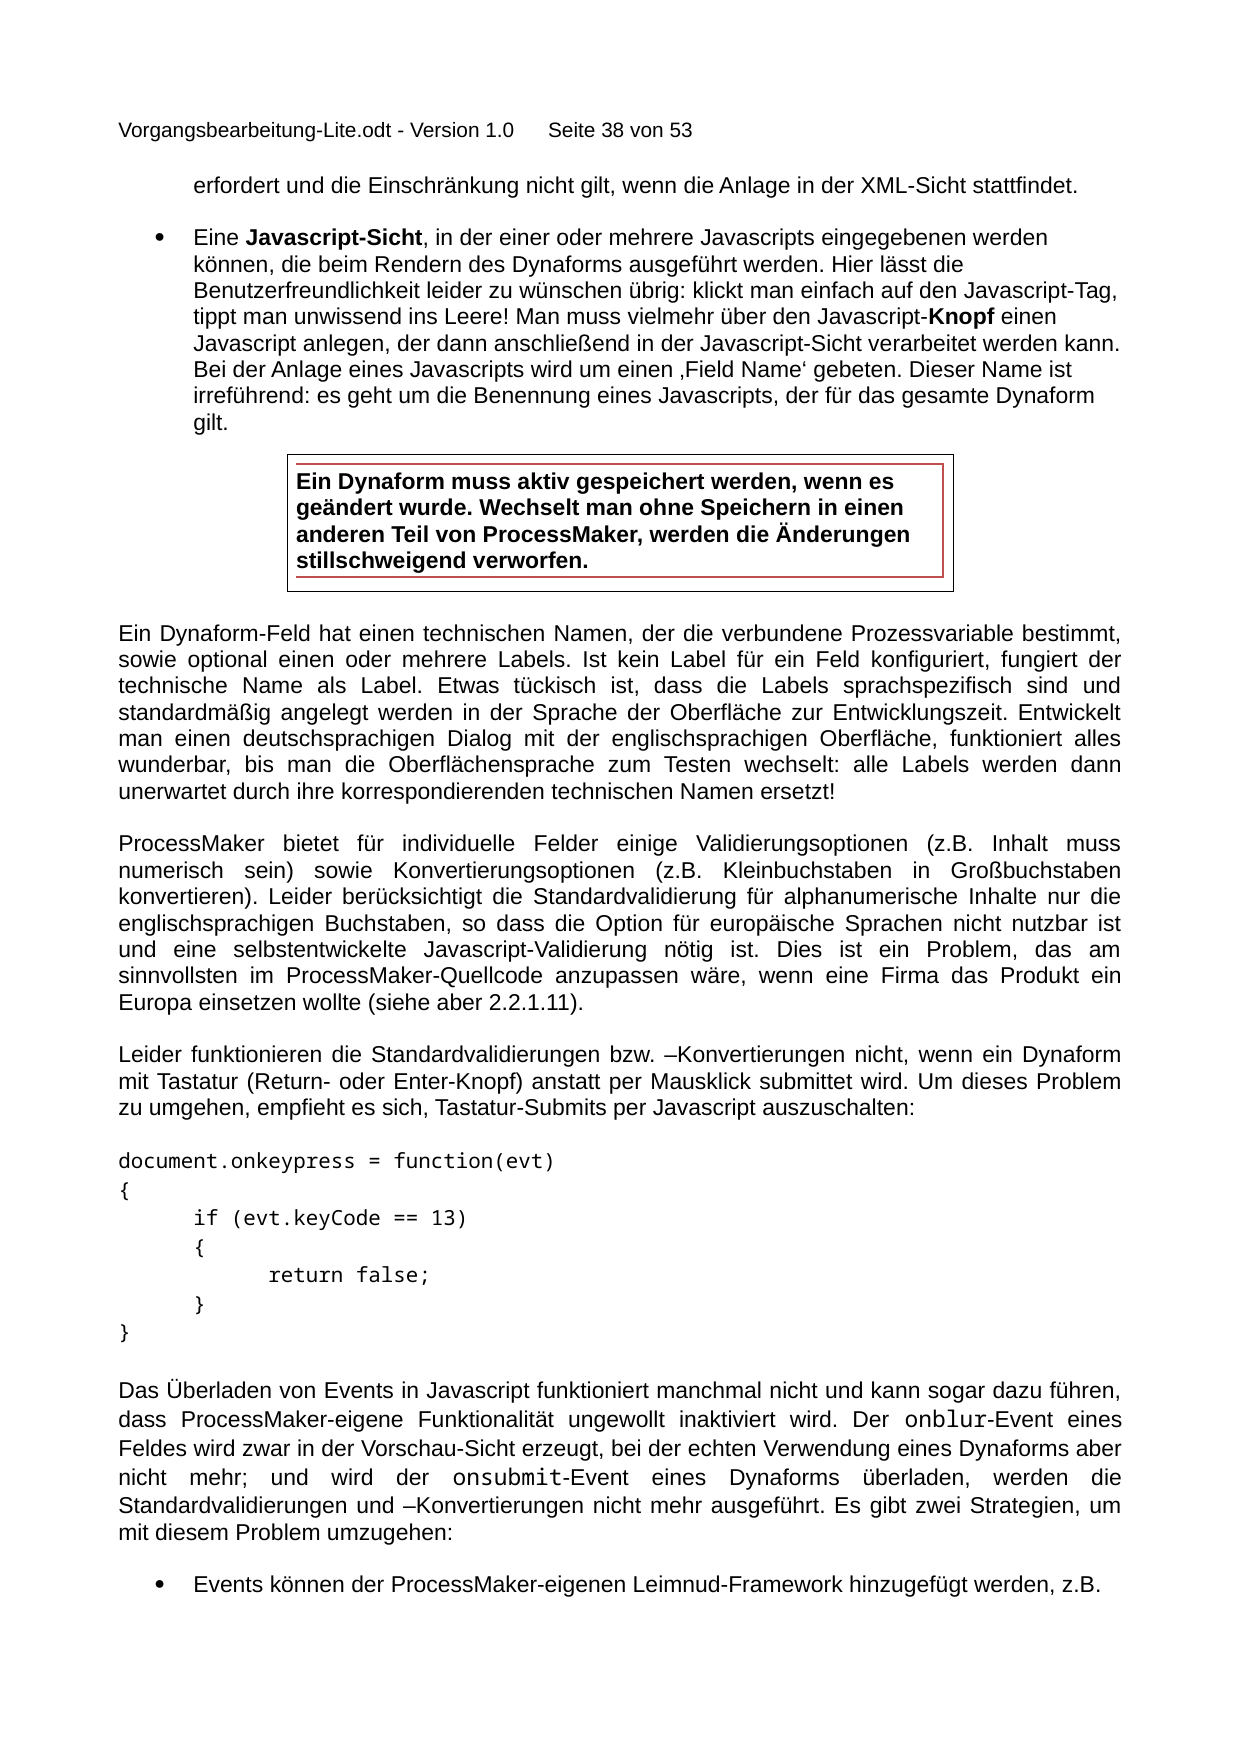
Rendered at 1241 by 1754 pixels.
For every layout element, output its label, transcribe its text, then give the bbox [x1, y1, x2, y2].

list Eine Javascript-Sicht, in der einer oder mehrere Javascripts eingegebenen werden können, die beim Rendern des Dynaforms ausgeführt werden. Hier lässt die Benutzerfreundlichkeit leider zu wünschen übrig: klickt man einfach auf den Javascript-Tag, tippt man unwissend ins Leere! Man muss vielmehr über den Javascript-Knopf einen Javascript anlegen, der dann anschließend in der Javascript-Sicht verarbeitet werden kann. Bei der Anlage eines Javascripts wird um einen ‚Field Name‘ gebeten. Dieser Name ist irreführend: es geht um die Benennung eines Javascripts, der für das gesamte Dynaform gilt. [156, 224, 1122, 435]
list Events können der ProcessMaker-eigenen Leimnud-Framework hinzugefügt werden, z.B. [156, 1571, 1122, 1598]
text { if (evt.keyCode == 13) { return false; } } [118, 1175, 1122, 1346]
text Ein Dynaform-Feld hat einen technischen Namen, der die verbundene Prozessvariable bestimmt, sowie optional einen oder mehrere Labels. Ist kein Label für ein Feld konfiguriert, fungiert der technische Name als Label. Etwas tückisch ist, dass die Labels sprachspezifisch sind und standardmäßig angelegt werden in der Sprache der Oberfläche zur Entwicklungszeit. Entwickelt man einen deutschsprachigen Dialog mit der englischsprachigen Oberfläche, funktioniert alles wunderbar, bis man die Oberflächensprache zum Testen wechselt: alle Labels werden dann unerwartet durch ihre korrespondierenden technischen Namen ersetzt! [118, 619, 1122, 804]
text Das Überladen von Events in Javascript funktioniert manchmal nicht und kann sogar dazu führen, dass ProcessMaker-eigene Funktionalität ungewollt inaktiviert wird. Der onblur-Event eines Feldes wird zwar in der Vorschau-Sicht erzeugt, bei der echten Verwendung eines Dynaforms aber nicht mehr; und wird der onsubmit-Event eines Dynaforms überladen, werden die Standardvalidierungen und –Konvertierungen nicht mehr ausgeführt. Es gibt zwei Strategien, um mit diesem Problem umzugehen: [118, 1377, 1122, 1545]
text ProcessMaker bietet für individuelle Felder einige Validierungsoptionen (z.B. Inhalt muss numerisch sein) sowie Konvertierungsoptionen (z.B. Kleinbuchstaben in Großbuchstaben konvertieren). Leider berücksichtigt die Standardvalidierung für alphanumerische Inhalte nur die englischsprachigen Buchstaben, so dass die Option für europäische Sprachen nicht nutzbar ist und eine selbstentwickelte Javascript-Validierung nötig ist. Dies ist ein Problem, das am sinnvollsten im ProcessMaker-Quellcode anzupassen wäre, wenn eine Firma das Produkt ein Europa einsetzen wollte (siehe aber 2.2.1.11). [118, 830, 1122, 1015]
text Leider funktionieren die Standardvalidierungen bzw. –Konvertierungen nicht, wenn ein Dynaform mit Tastatur (Return- oder Enter-Knopf) anstatt per Mausklick submittet wird. Um dieses Problem zu umgehen, empfieht es sich, Tastatur-Submits per Javascript auszuschalten: [118, 1041, 1122, 1120]
text Ein Dynaform muss aktiv gespeichert werden, wenn es geändert wurde. Wechselt man ohne Speichern in einen anderen Teil von ProcessMaker, werden die Änderungen stillschweigend verworfen. [296, 465, 942, 576]
list erfordert und die Einschränkung nicht gilt, wenn die Anlage in der XML-Sicht stattfindet. [156, 172, 1122, 198]
text document.onkeypress = function(evt) [118, 1147, 1122, 1175]
